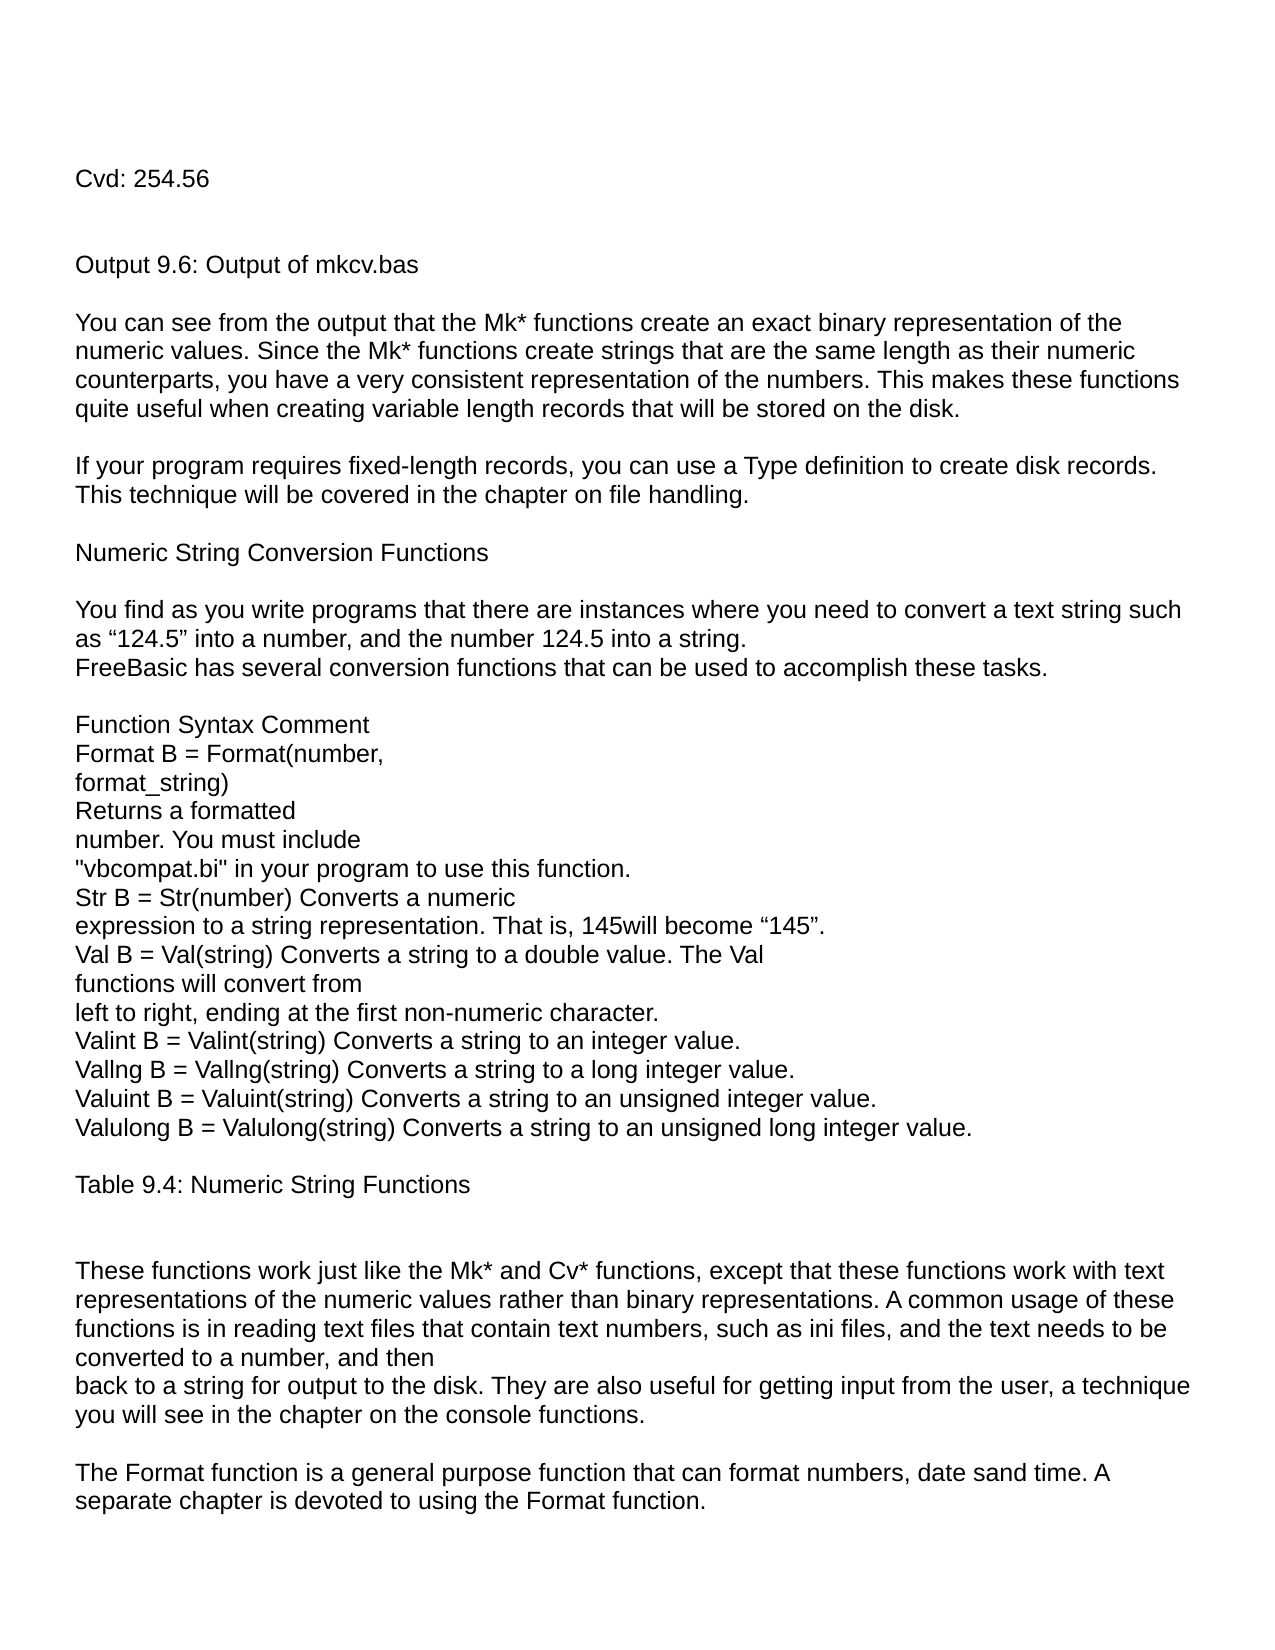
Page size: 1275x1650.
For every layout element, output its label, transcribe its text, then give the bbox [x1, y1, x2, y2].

text format_string) [75, 767, 1200, 796]
text Table 9.4: Numeric String Functions [75, 1170, 1200, 1199]
text functions will convert from [75, 969, 1200, 997]
text Format B = Format(number, [75, 739, 1200, 767]
text These functions work just like the Mk* and Cv* functions, except that these functions work with text representations of the numeric values rather than binary representations. A common usage of these functions is in reading text files that contain text numbers, such as ini files, and the text needs to be converted to a number, and then [75, 1256, 1200, 1371]
text The Format function is a general purpose function that can format numbers, date sand time. A separate chapter is devoted to using the Format function. [75, 1457, 1200, 1515]
text Vallng B = Vallng(string) Converts a string to a long integer value. [75, 1055, 1200, 1084]
text number. You must include [75, 825, 1200, 854]
text You can see from the output that the Mk* functions create an exact binary representation of the numeric values. Since the Mk* functions create strings that are the same length as their numeric counterparts, you have a very consistent representation of the numbers. This makes these functions quite useful when creating variable length records that will be stored on the disk. [75, 307, 1200, 422]
text Returns a formatted [75, 796, 1200, 825]
text You find as you write programs that there are instances where you need to convert a text string such as “124.5” into a number, and the number 124.5 into a string. [75, 595, 1200, 652]
text expression to a string representation. That is, 145will become “145”. [75, 911, 1200, 940]
text Valuint B = Valuint(string) Converts a string to an unsigned integer value. [75, 1084, 1200, 1112]
text Cvd: 254.56 [75, 164, 1200, 192]
text Valulong B = Valulong(string) Converts a string to an unsigned long integer value. [75, 1112, 1200, 1141]
text FreeBasic has several conversion functions that can be used to accomplish these tasks. [75, 652, 1200, 681]
text "vbcompat.bi" in your program to use this function. [75, 854, 1200, 882]
text left to right, ending at the first non-numeric character. [75, 997, 1200, 1026]
text Valint B = Valint(string) Converts a string to an integer value. [75, 1026, 1200, 1055]
text If your program requires fixed-length records, you can use a Type definition to create disk records. This technique will be covered in the chapter on file handling. [75, 451, 1200, 509]
text Function Syntax Comment [75, 710, 1200, 739]
text back to a string for output to the disk. They are also useful for getting input from the user, a technique you will see in the chapter on the console functions. [75, 1371, 1200, 1429]
text Output 9.6: Output of mkcv.bas [75, 250, 1200, 279]
text Str B = Str(number) Converts a numeric [75, 882, 1200, 911]
text Val B = Val(string) Converts a string to a double value. The Val [75, 940, 1200, 969]
text Numeric String Conversion Functions [75, 537, 1200, 566]
